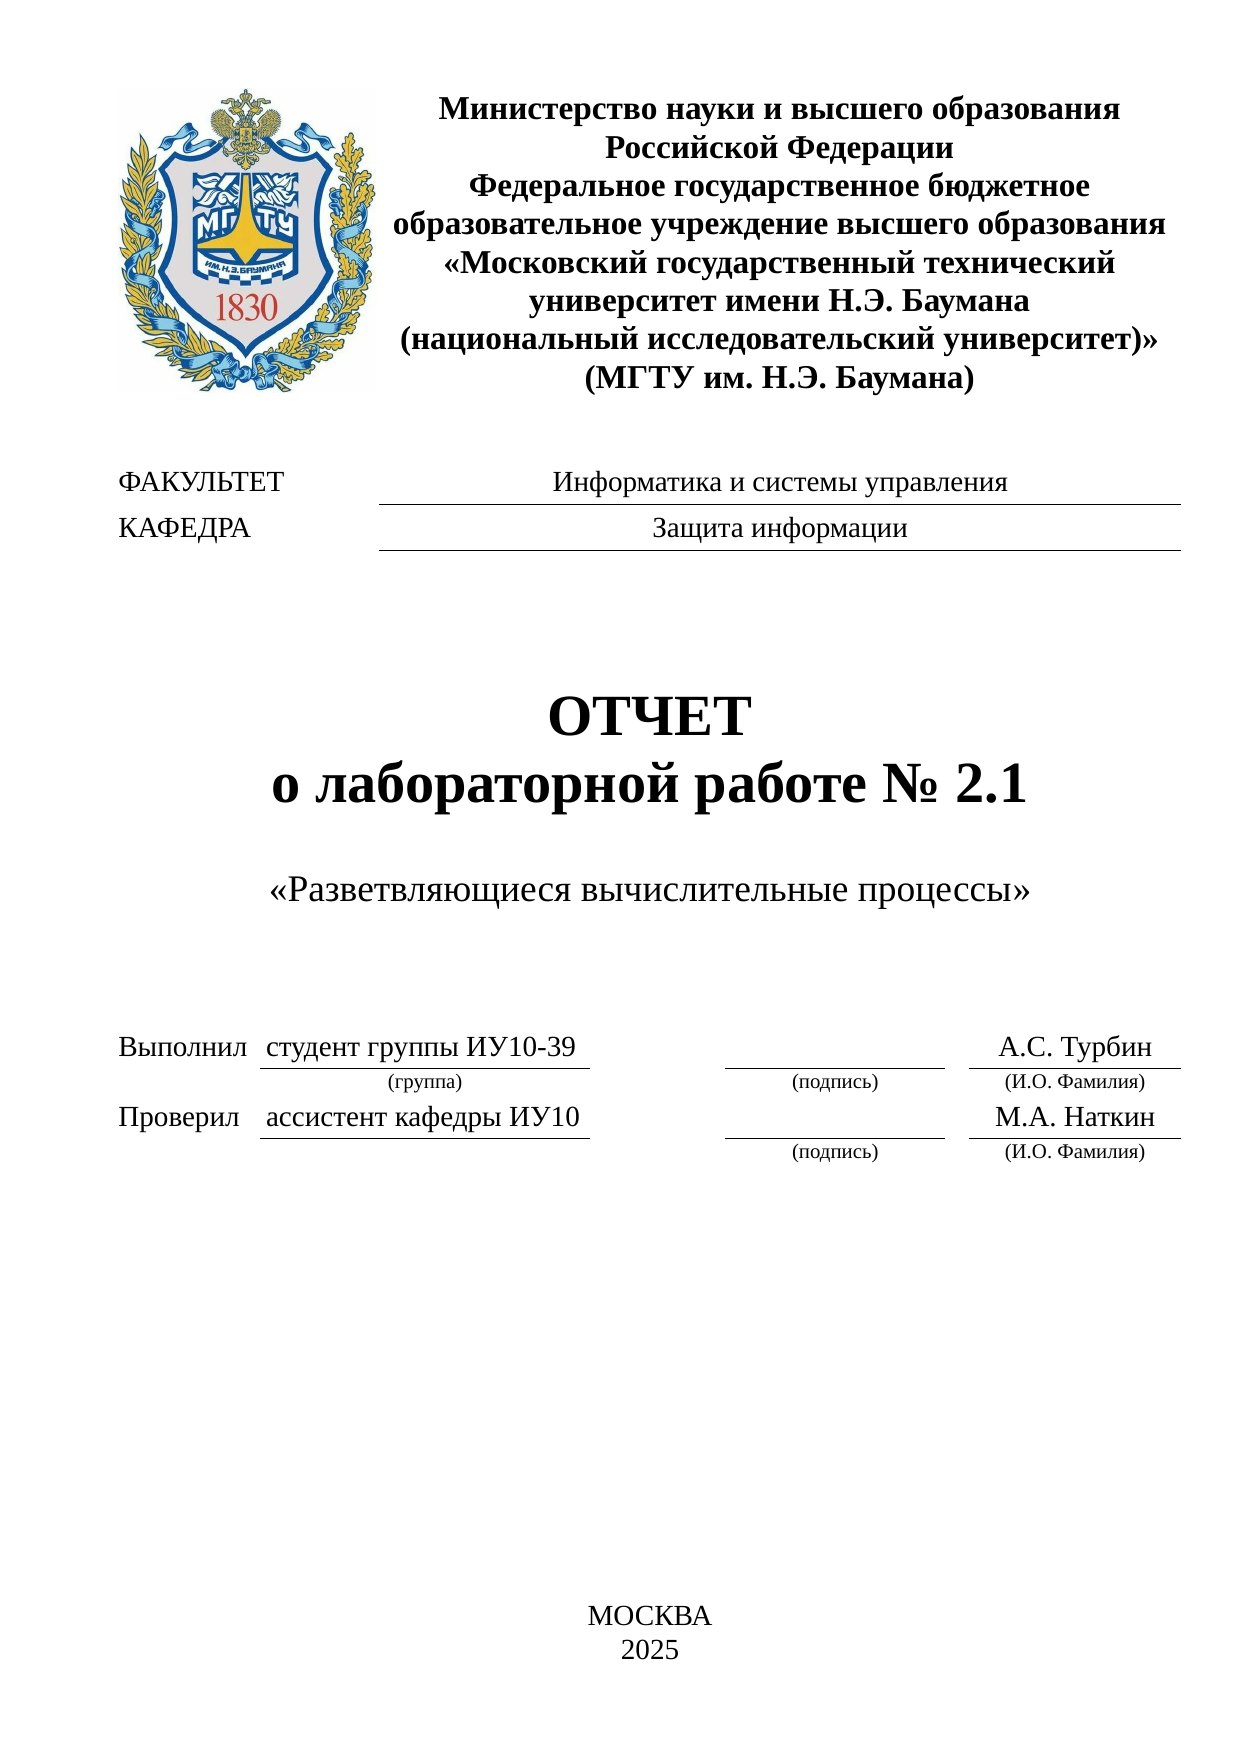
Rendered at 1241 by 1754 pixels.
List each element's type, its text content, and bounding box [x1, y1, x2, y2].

table_cell [945, 1068, 969, 1093]
table_header ФАКУЛЬТЕТ [118, 459, 379, 504]
table_cell [590, 1093, 725, 1138]
table_cell Проверил [118, 1093, 260, 1138]
subtitle «Разветвляющиеся вычислительные процессы» [118, 867, 1181, 910]
table_cell (И.О. Фамилия) [969, 1069, 1181, 1093]
table_cell М.А. Наткин [969, 1093, 1181, 1138]
table_cell (подпись) [725, 1139, 945, 1163]
table_header студент группы ИУ10-39 [260, 1023, 589, 1068]
table_cell [725, 1093, 945, 1138]
table_cell КАФЕДРА [118, 504, 379, 550]
table_header Выполнил [118, 1023, 260, 1068]
table_cell [260, 1139, 589, 1163]
table_cell [118, 1068, 260, 1093]
table_cell (подпись) [725, 1069, 945, 1093]
table_header [725, 1023, 945, 1068]
table_cell ассистент кафедры ИУ10 [260, 1093, 589, 1138]
table_cell [118, 1138, 260, 1163]
table_cell [590, 1068, 725, 1093]
table_cell (группа) [260, 1069, 589, 1093]
table_header [590, 1023, 725, 1068]
picture [118, 88, 376, 393]
table_cell [945, 1093, 969, 1138]
title ОТЧЕТ о лабораторной работе № 2.1 [118, 680, 1181, 814]
table_header Информатика и системы управления [379, 459, 1181, 504]
table_cell [590, 1138, 725, 1163]
table_cell (И.О. Фамилия) [969, 1139, 1181, 1163]
picture [0, 0, 150, 38]
table_header А.С. Турбин [969, 1023, 1181, 1068]
table_cell Защита информации [379, 505, 1181, 550]
table_cell [945, 1138, 969, 1163]
table_header [945, 1023, 969, 1068]
